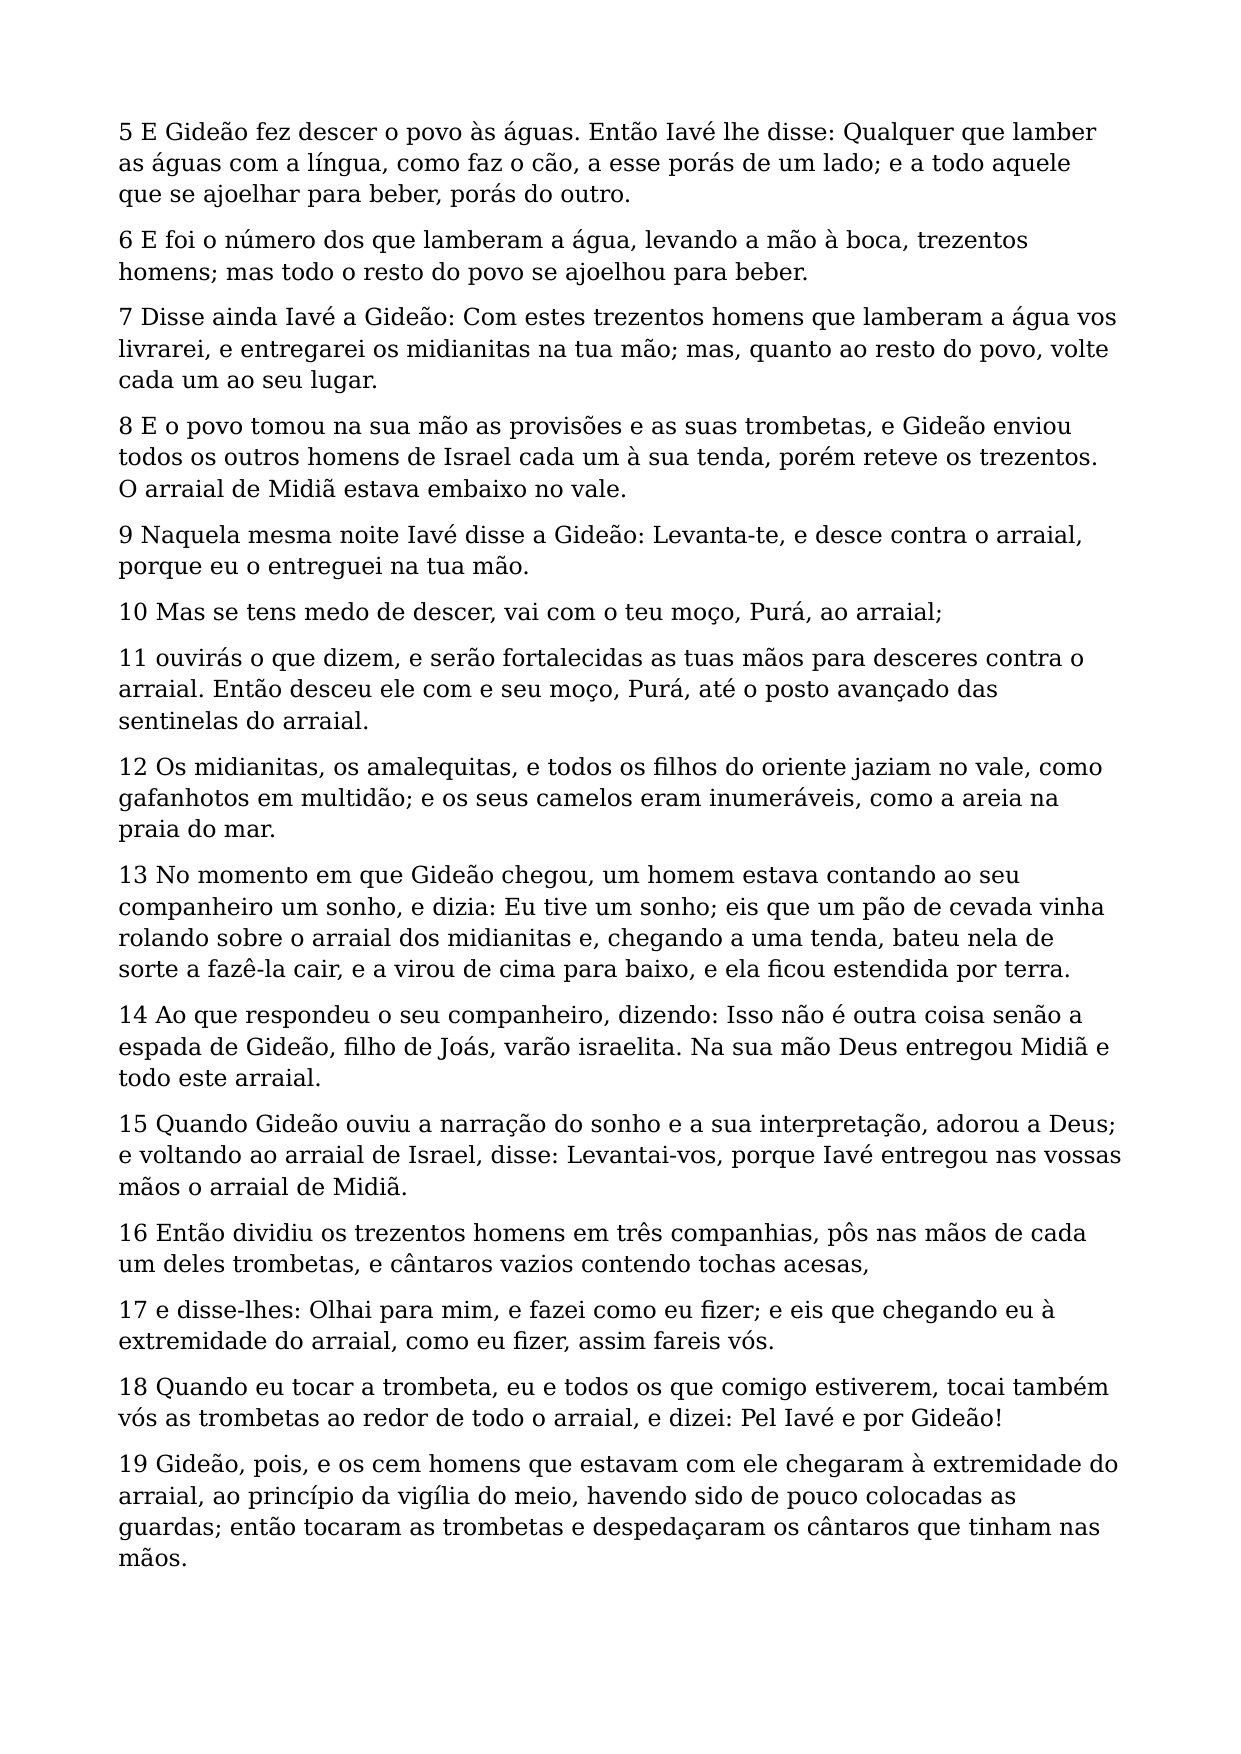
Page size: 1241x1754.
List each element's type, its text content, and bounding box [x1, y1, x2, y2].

text 15 Quando Gideão ouviu a narração do sonho e a sua interpretação, adorou a Deus; e voltando ao arraial de Israel, disse: Levantai-vos, porque Iavé entregou nas vossas mãos o arraial de Midiã. [118, 1111, 1122, 1201]
text 18 Quando eu tocar a trombeta, eu e todos os que comigo estiverem, tocai também vós as trombetas ao redor de todo o arraial, e dizei: Pel Iavé e por Gideão! [118, 1374, 1122, 1432]
text 9 Naquela mesma noite Iavé disse a Gideão: Levanta-te, e desce contra o arraial, porque eu o entreguei na tua mão. [118, 521, 1122, 580]
text 7 Disse ainda Iavé a Gideão: Com estes trezentos homens que lamberam a água vos livrarei, e entregarei os midianitas na tua mão; mas, quanto ao resto do povo, volte cada um ao seu lugar. [118, 304, 1122, 394]
text 10 Mas se tens medo de descer, vai com o teu moço, Purá, ao arraial; [118, 599, 1122, 626]
text 19 Gideão, pois, e os cem homens que estavam com ele chegaram à extremidade do arraial, ao princípio da vigília do meio, havendo sido de pouco colocadas as guardas; então tocaram as trombetas e despedaçaram os cântaros que tinham nas mãos. [118, 1451, 1122, 1572]
text 13 No momento em que Gideão chegou, um homem estava contando ao seu companheiro um sonho, e dizia: Eu tive um sonho; eis que um pão de cevada vinha rolando sobre o arraial dos midianitas e, chegando a uma tenda, bateu nela de sorte a fazê-la cair, e a virou de cima para baixo, e ela ficou estendida por terra. [118, 862, 1122, 983]
text 6 E foi o número dos que lamberam a água, levando a mão à boca, trezentos homens; mas todo o resto do povo se ajoelhou para beber. [118, 227, 1122, 285]
text 11 ouvirás o que dizem, e serão fortalecidas as tuas mãos para desceres contra o arraial. Então desceu ele com e seu moço, Purá, até o posto avançado das sentinelas do arraial. [118, 644, 1122, 734]
text 8 E o povo tomou na sua mão as provisões e as suas trombetas, e Gideão enviou todos os outros homens de Israel cada um à sua tenda, porém reteve os trezentos. O arraial de Midiã estava embaixo no vale. [118, 413, 1122, 503]
text 16 Então dividiu os trezentos homens em três companhias, pôs nas mãos de cada um deles trombetas, e cântaros vazios contendo tochas acesas, [118, 1219, 1122, 1278]
text 17 e disse-lhes: Olhai para mim, e fazei como eu fizer; e eis que chegando eu à extremidade do arraial, como eu fizer, assim fareis vós. [118, 1296, 1122, 1355]
text 14 Ao que respondeu o seu companheiro, dizendo: Isso não é outra coisa senão a espada de Gideão, filho de Joás, varão israelita. Na sua mão Deus entregou Midiã e todo este arraial. [118, 1002, 1122, 1092]
text 12 Os midianitas, os amalequitas, e todos os filhos do oriente jaziam no vale, como gafanhotos em multidão; e os seus camelos eram inumeráveis, como a areia na praia do mar. [118, 753, 1122, 843]
text 5 E Gideão fez descer o povo às águas. Então Iavé lhe disse: Qualquer que lamber as águas com a língua, como faz o cão, a esse porás de um lado; e a todo aquele que se ajoelhar para beber, porás do outro. [118, 118, 1122, 208]
